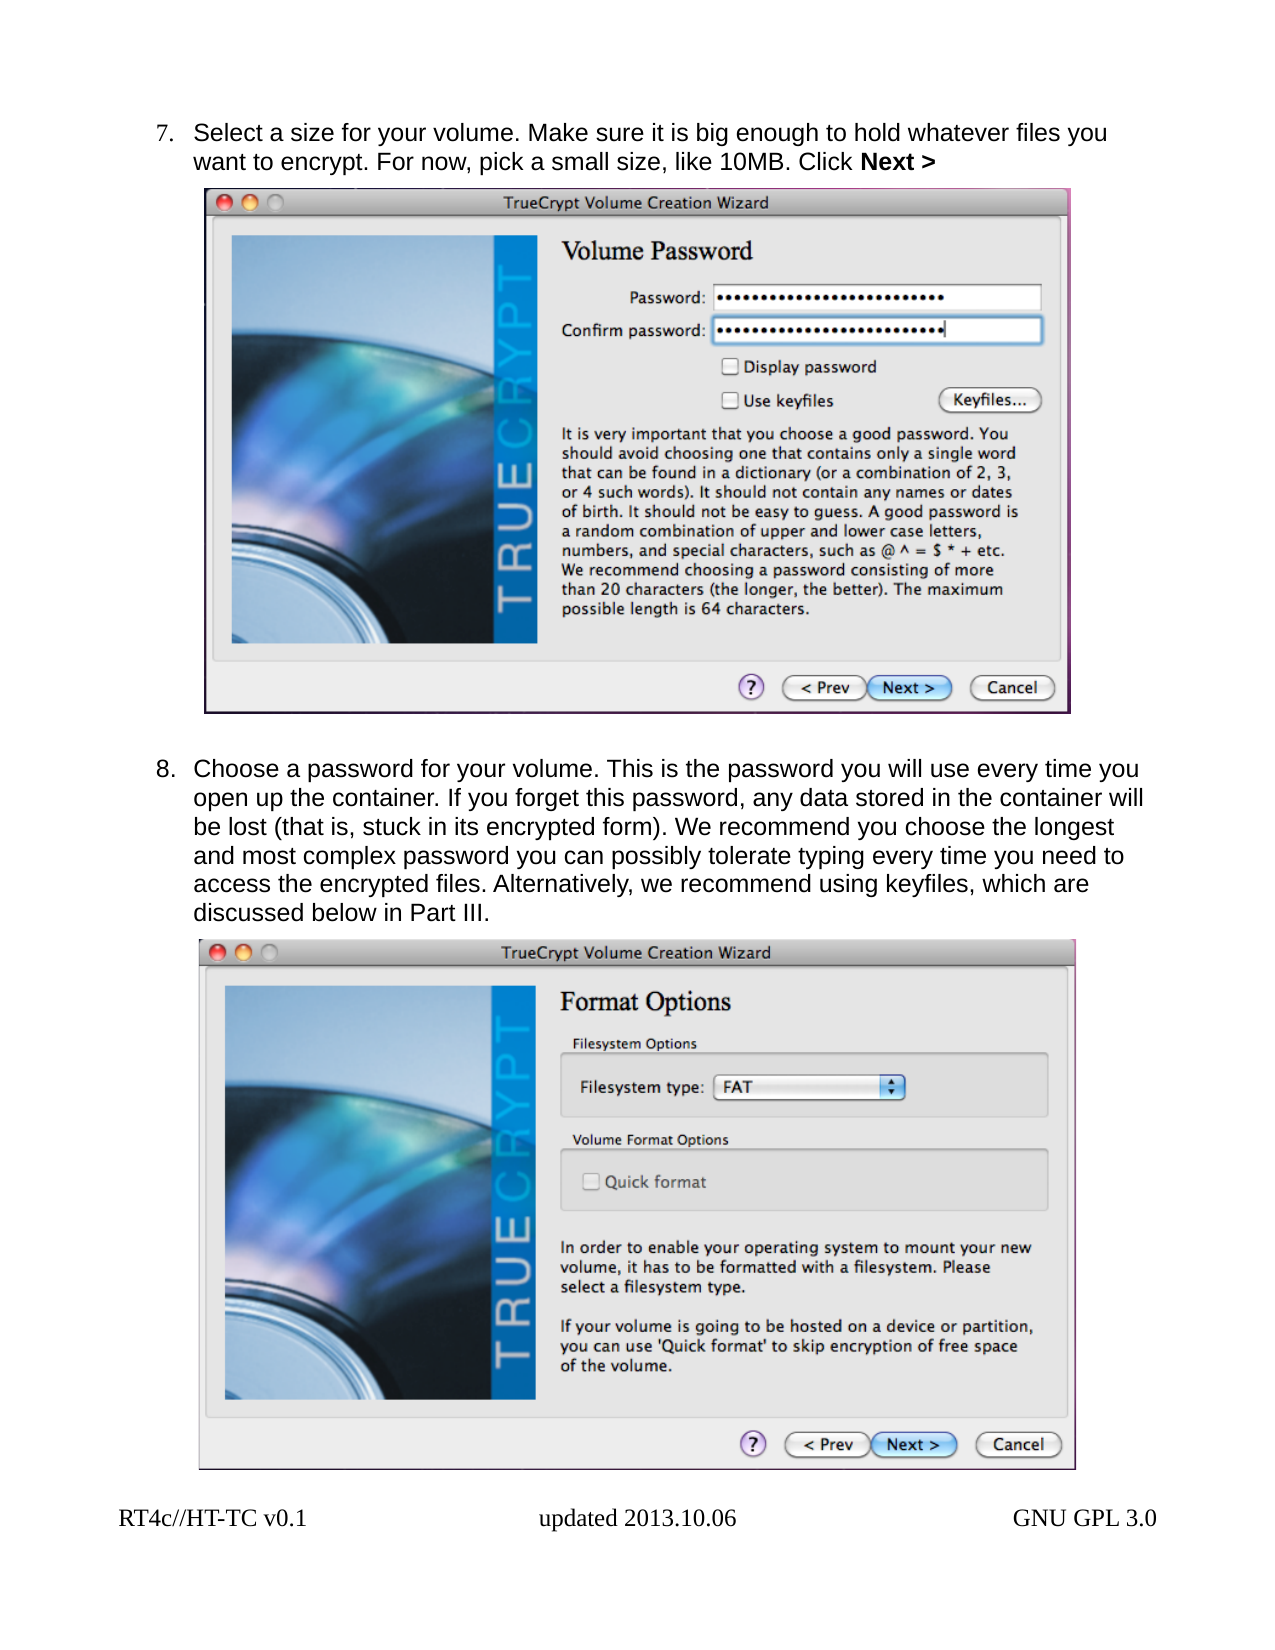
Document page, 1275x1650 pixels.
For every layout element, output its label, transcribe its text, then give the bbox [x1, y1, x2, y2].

picture [204, 188, 1071, 714]
picture [198, 939, 1077, 1470]
list Choose a password for your volume. This is the password you will use every time you open up the container. If you forget this password, any data stored in the container will be lost (that is, stuck in its encrypted form). We recommend you choose the longest and most complex password you can possibly tolerate typing every time you need to access the encrypted files. Alternatively, we recommend using keyfiles, which are discussed below in Part III. [156, 754, 1157, 927]
list Select a size for your volume. Make sure it is big enough to hold whatever files you want to encrypt. For now, pick a small size, like 10MB. Click Next > [156, 118, 1157, 176]
